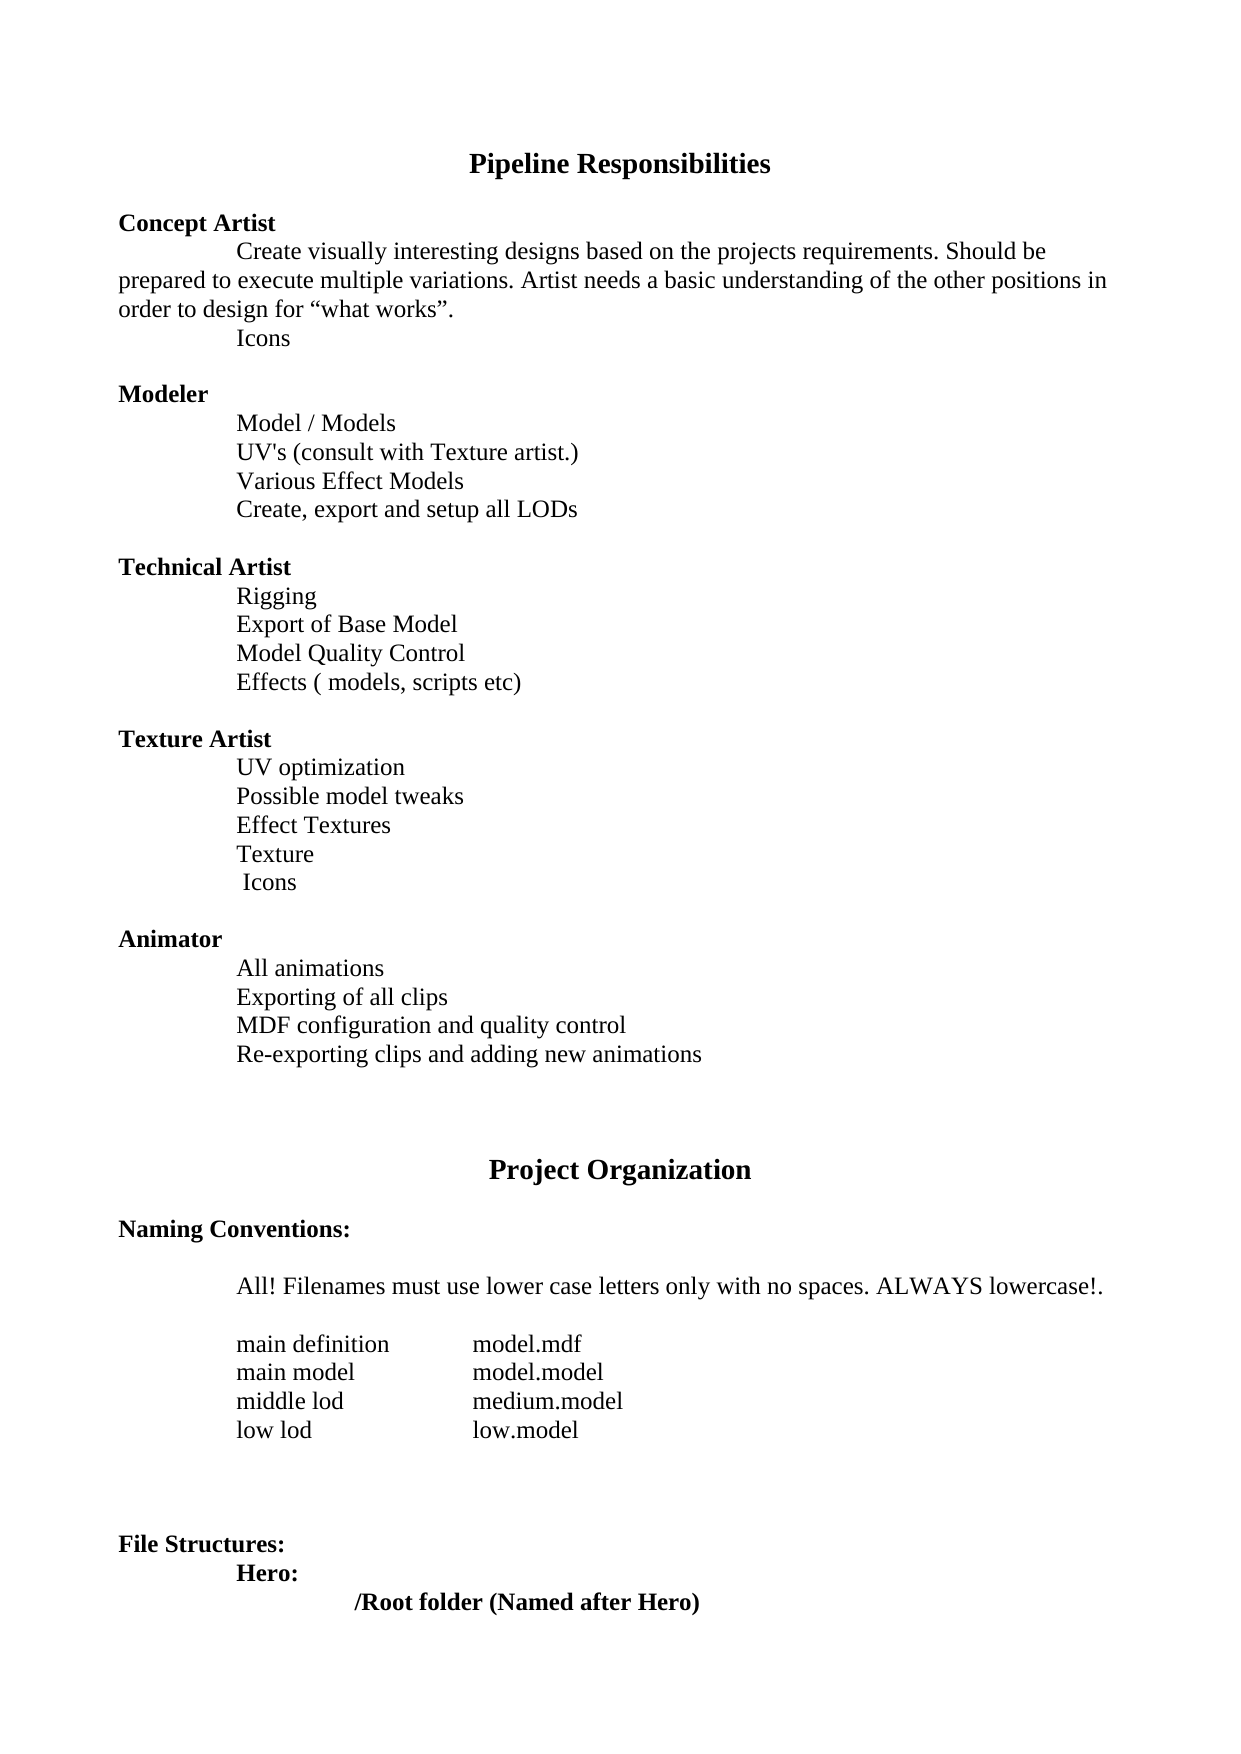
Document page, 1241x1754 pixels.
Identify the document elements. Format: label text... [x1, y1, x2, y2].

text Effect Textures [118, 810, 1122, 839]
text Icons [118, 323, 1122, 351]
text Create, export and setup all LODs [118, 494, 1122, 523]
text Re-exporting clips and adding new animations [118, 1039, 1122, 1068]
text Pipeline Responsibilities [118, 146, 1122, 180]
text Model Quality Control [118, 638, 1122, 667]
text UV's (consult with Texture artist.) [118, 437, 1122, 466]
text Animator [118, 924, 1122, 953]
text Modeler [118, 379, 1122, 408]
text All animations [118, 953, 1122, 982]
text Concept Artist [118, 208, 1122, 236]
text Project Organization [118, 1152, 1122, 1186]
text Naming Conventions: [118, 1214, 1122, 1242]
text MDF configuration and quality control [118, 1011, 1122, 1039]
text main definition model.mdf [118, 1329, 1122, 1357]
text Rigging [118, 581, 1122, 609]
text low lod low.model [118, 1415, 1122, 1444]
text Icons [118, 867, 1122, 896]
text main model model.model [118, 1357, 1122, 1386]
text Technical Artist [118, 552, 1122, 581]
text Model / Models [118, 408, 1122, 437]
text UV optimization [118, 752, 1122, 781]
text Create visually interesting designs based on the projects requirements. Should be prepared to execute multiple variations. Artist needs a basic understanding of the other positions in order to design for “what works”. [118, 236, 1122, 323]
text Various Effect Models [118, 466, 1122, 494]
text File Structures: [118, 1529, 1122, 1558]
text /Root folder (Named after Hero) [118, 1587, 1122, 1615]
text middle lod medium.model [118, 1386, 1122, 1415]
text Texture Artist [118, 724, 1122, 752]
text Possible model tweaks [118, 781, 1122, 810]
text Texture [118, 839, 1122, 867]
text Export of Base Model [118, 609, 1122, 638]
text All! Filenames must use lower case letters only with no spaces. ALWAYS lowercase!. [118, 1271, 1122, 1300]
text Hero: [118, 1558, 1122, 1587]
text Effects ( models, scripts etc) [118, 667, 1122, 696]
text Exporting of all clips [118, 982, 1122, 1011]
